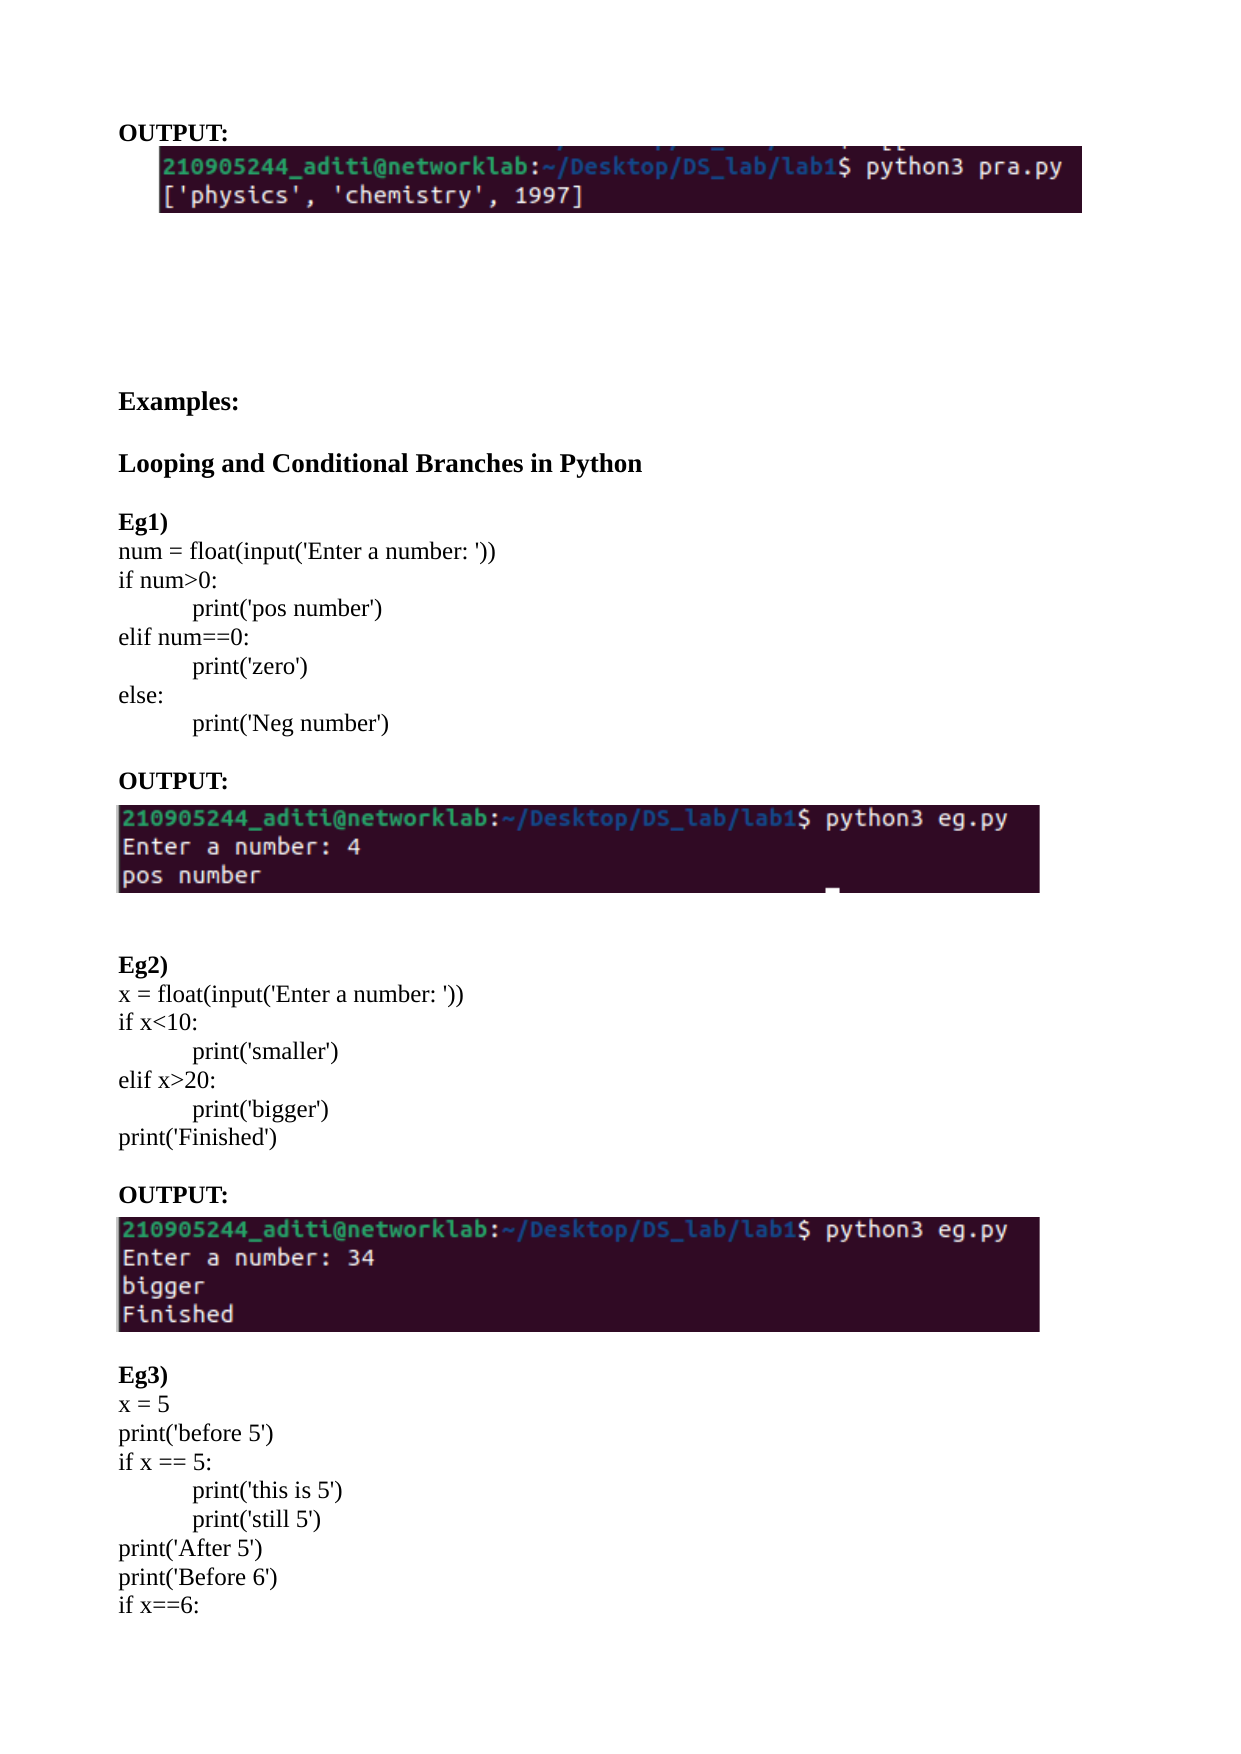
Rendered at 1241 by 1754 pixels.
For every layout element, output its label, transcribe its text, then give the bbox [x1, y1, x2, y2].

text Looping and Conditional Branches in Python [118, 447, 1122, 478]
picture [116, 805, 1040, 893]
text else: [118, 680, 1122, 708]
text elif num==0: [118, 622, 1122, 651]
text print('bigger') [118, 1094, 1122, 1122]
text if x==6: [118, 1590, 1122, 1619]
text print('Finished') [118, 1122, 1122, 1151]
text print('before 5') [118, 1418, 1122, 1447]
text Eg1) [118, 507, 1122, 536]
text OUTPUT: [118, 118, 1122, 147]
text Eg2) [118, 950, 1122, 979]
text x = 5 [118, 1389, 1122, 1418]
text if x<10: [118, 1007, 1122, 1036]
text print('this is 5') [118, 1475, 1122, 1504]
text OUTPUT: [118, 766, 1122, 795]
text print('still 5') [118, 1504, 1122, 1533]
text Eg3) [118, 1360, 1122, 1389]
picture [158, 146, 1082, 213]
text x = float(input('Enter a number: ')) [118, 979, 1122, 1007]
text print('Before 6') [118, 1562, 1122, 1590]
text elif x>20: [118, 1065, 1122, 1094]
text print('zero') [118, 651, 1122, 680]
text if num>0: [118, 565, 1122, 593]
text print('pos number') [118, 593, 1122, 622]
text Examples: [118, 385, 1122, 416]
text if x == 5: [118, 1447, 1122, 1475]
text num = float(input('Enter a number: ')) [118, 536, 1122, 565]
text print('smaller') [118, 1036, 1122, 1065]
text print('After 5') [118, 1533, 1122, 1562]
picture [116, 1217, 1040, 1332]
text OUTPUT: [118, 1180, 1122, 1209]
text print('Neg number') [118, 708, 1122, 737]
